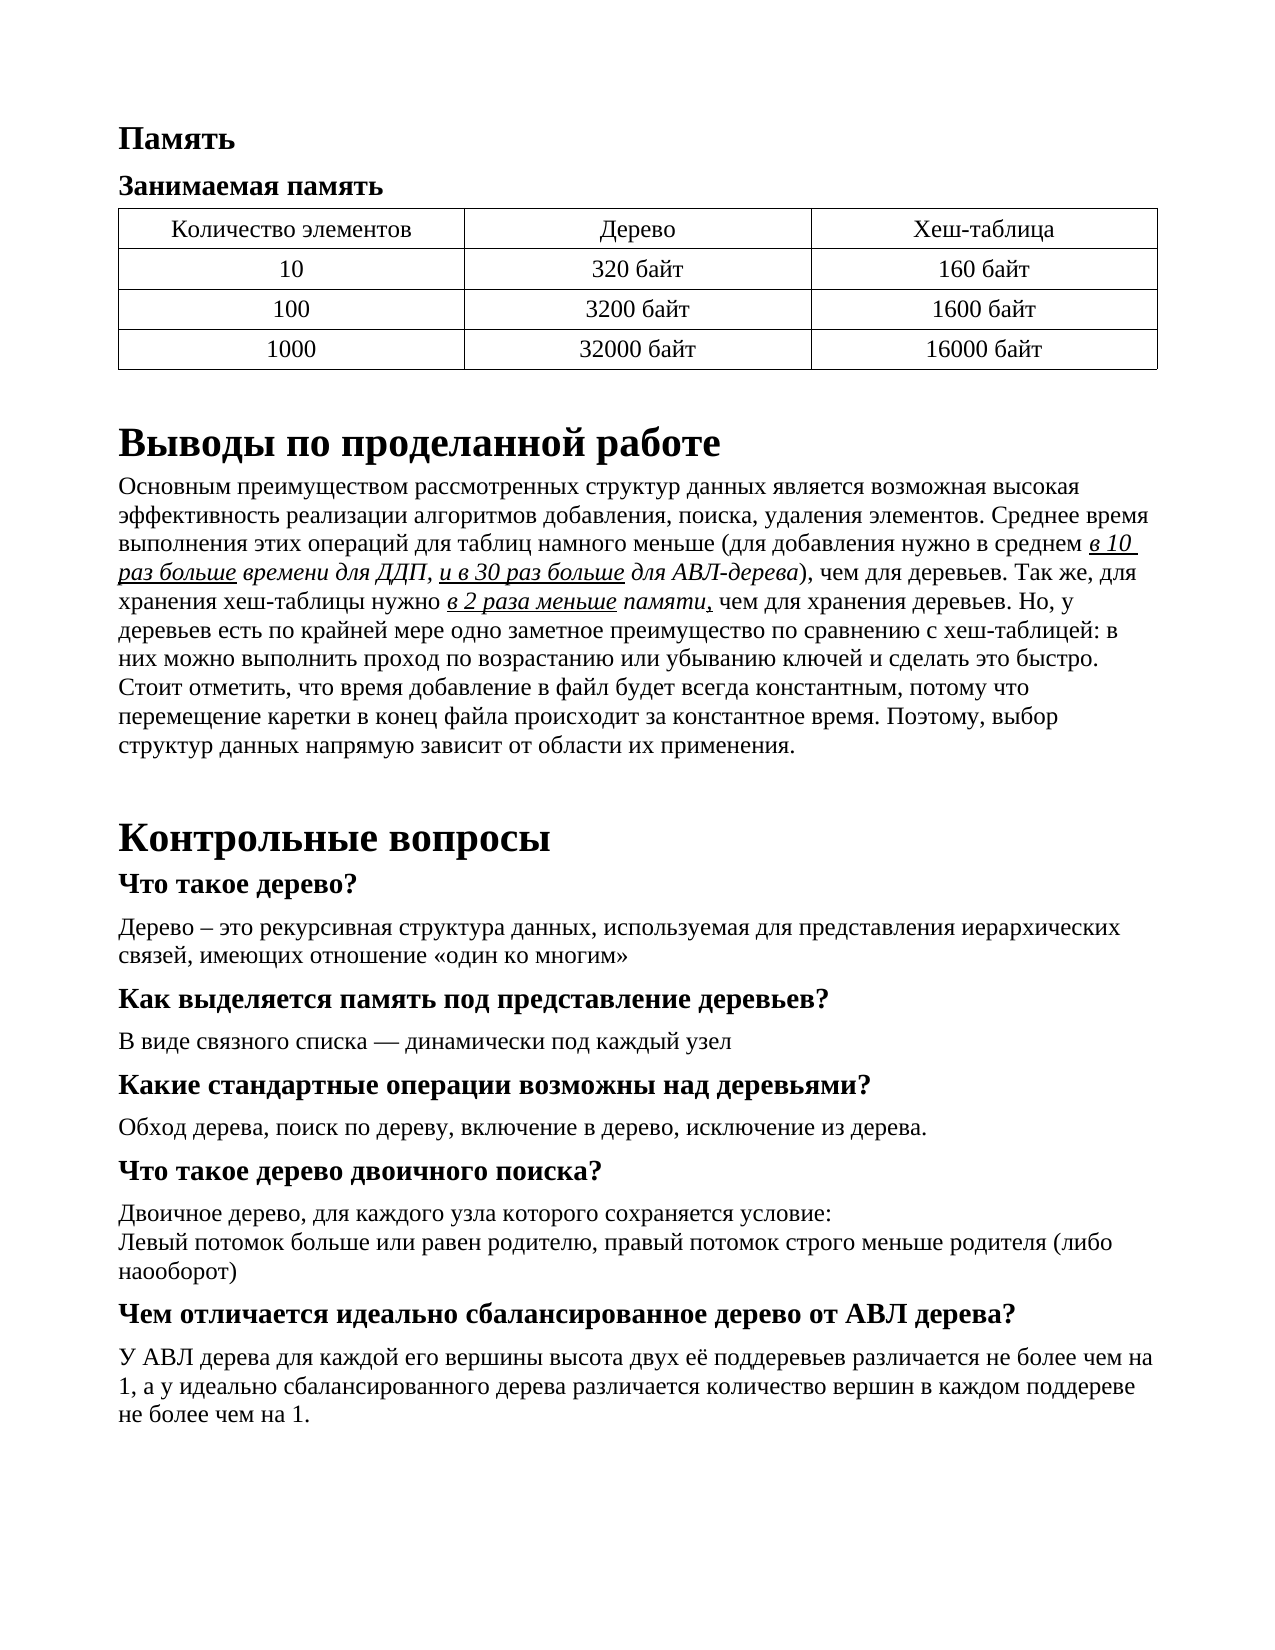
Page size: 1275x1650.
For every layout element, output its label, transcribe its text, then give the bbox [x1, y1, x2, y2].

text Выводы по проделанной работе [118, 417, 1157, 465]
table_header Дерево [465, 209, 811, 248]
table_cell 100 [119, 290, 464, 329]
table_cell 10 [119, 249, 464, 288]
text Чем отличается идеально сбалансированное дерево от АВЛ дерева? [118, 1297, 1157, 1330]
table_cell 1600 байт [812, 290, 1157, 329]
text Какие стандартные операции возможны над деревьями? [118, 1067, 1157, 1101]
text Контрольные вопросы [118, 812, 1157, 860]
table_cell 320 байт [465, 249, 811, 288]
table_cell 32000 байт [465, 330, 811, 369]
text Память [118, 118, 1157, 156]
text Дерево – это рекурсивная структура данных, используемая для представления иерархических связей, имеющих отношение «один ко многим» [118, 912, 1157, 969]
table_cell 16000 байт [812, 330, 1157, 369]
table_cell 160 байт [812, 249, 1157, 288]
table_cell 3200 байт [465, 290, 811, 329]
text Как выделяется память под представление деревьев? [118, 981, 1157, 1014]
table_cell 1000 [119, 330, 464, 369]
text Занимаемая память [118, 168, 1157, 202]
text Обход дерева, поиск по дереву, включение в дерево, исключение из дерева. [118, 1112, 1157, 1141]
text Двоичное дерево, для каждого узла которого сохраняется условие: Левый потомок больше или равен родителю, правый потомок строго меньше родителя (либо наооборот) [118, 1198, 1157, 1285]
table_header Хеш-таблица [812, 209, 1157, 248]
text У АВЛ дерева для каждой его вершины высота двух её поддеревьев различается не более чем на 1, а у идеально сбалансированного дерева различается количество вершин в каждом поддереве не более чем на 1. [118, 1342, 1157, 1428]
text Основным преимуществом рассмотренных структур данных является возможная высокая эффективность реализации алгоритмов добавления, поиска, удаления элементов. Среднее время выполнения этих операций для таблиц намного меньше (для добавления нужно в среднем в 10 раз больше времени для ДДП, и в 30 раз больше для АВЛ-дерева), чем для деревьев. Так же, для хранения хеш-таблицы нужно в 2 раза меньше памяти, чем для хранения деревьев. Но, у деревьев есть по крайней мере одно заметное преимущество по сравнению с хеш-таблицей: в них можно выполнить проход по возрастанию или убыванию ключей и сделать это быстро. Стоит отметить, что время добавление в файл будет всегда константным, потому что перемещение каретки в конец файла происходит за константное время. Поэтому, выбор структур данных напрямую зависит от области их применения. [118, 471, 1157, 758]
text Что такое дерево двоичного поиска? [118, 1153, 1157, 1187]
text Что такое дерево? [118, 866, 1157, 900]
text В виде связного списка — динамически под каждый узел [118, 1026, 1157, 1055]
table_header Количество элементов [119, 209, 464, 248]
